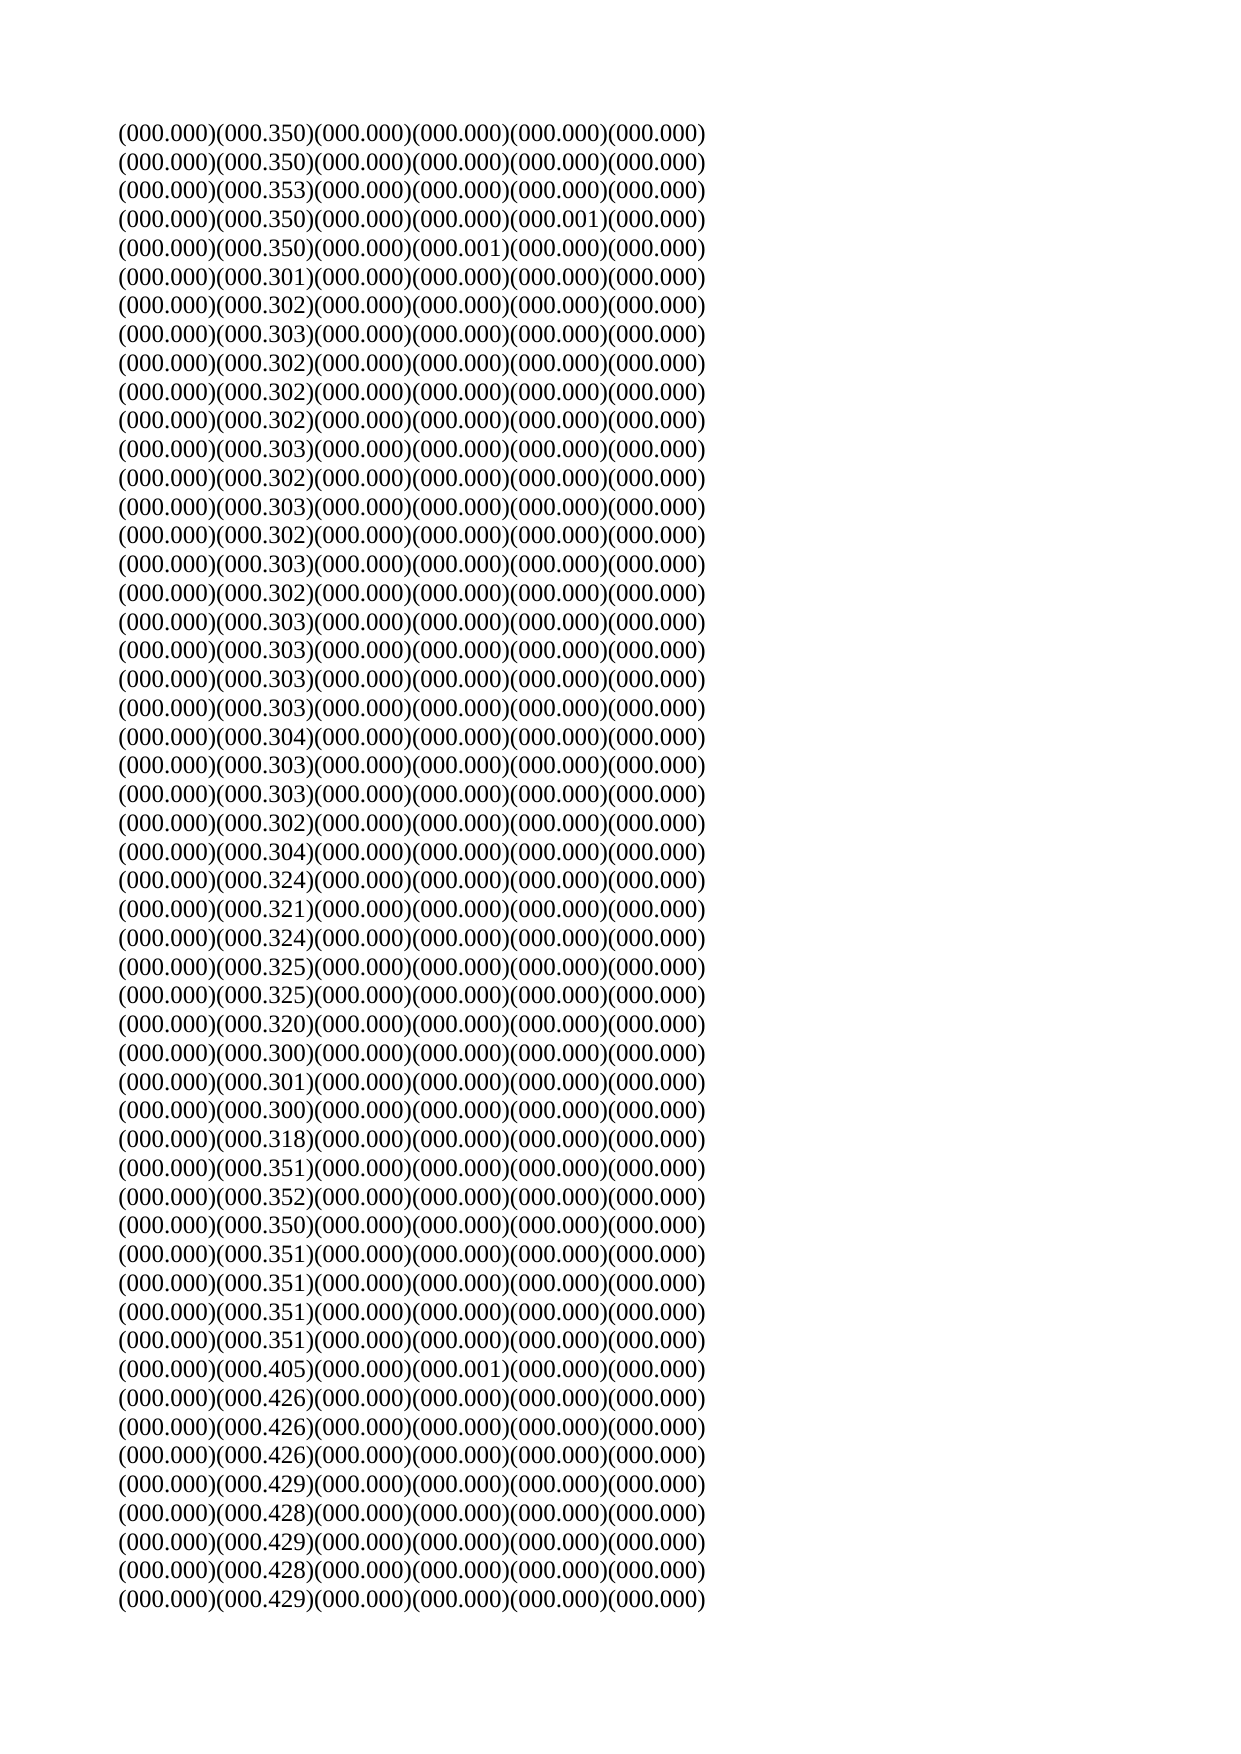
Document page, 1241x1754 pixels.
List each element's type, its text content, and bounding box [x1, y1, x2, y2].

text (000.000)(000.350)(000.000)(000.000)(000.000)(000.000) [118, 1211, 1122, 1239]
text (000.000)(000.428)(000.000)(000.000)(000.000)(000.000) [118, 1498, 1122, 1527]
text (000.000)(000.301)(000.000)(000.000)(000.000)(000.000) [118, 262, 1122, 291]
text (000.000)(000.350)(000.000)(000.000)(000.000)(000.000) [118, 118, 1122, 147]
text (000.000)(000.303)(000.000)(000.000)(000.000)(000.000) [118, 434, 1122, 463]
text (000.000)(000.351)(000.000)(000.000)(000.000)(000.000) [118, 1239, 1122, 1268]
text (000.000)(000.350)(000.000)(000.000)(000.001)(000.000) [118, 204, 1122, 233]
text (000.000)(000.426)(000.000)(000.000)(000.000)(000.000) [118, 1441, 1122, 1469]
text (000.000)(000.429)(000.000)(000.000)(000.000)(000.000) [118, 1469, 1122, 1498]
text (000.000)(000.353)(000.000)(000.000)(000.000)(000.000) [118, 176, 1122, 204]
text (000.000)(000.351)(000.000)(000.000)(000.000)(000.000) [118, 1326, 1122, 1354]
text (000.000)(000.303)(000.000)(000.000)(000.000)(000.000) [118, 779, 1122, 808]
text (000.000)(000.302)(000.000)(000.000)(000.000)(000.000) [118, 578, 1122, 607]
text (000.000)(000.426)(000.000)(000.000)(000.000)(000.000) [118, 1412, 1122, 1441]
text (000.000)(000.301)(000.000)(000.000)(000.000)(000.000) [118, 1067, 1122, 1096]
text (000.000)(000.320)(000.000)(000.000)(000.000)(000.000) [118, 1009, 1122, 1038]
text (000.000)(000.325)(000.000)(000.000)(000.000)(000.000) [118, 952, 1122, 981]
text (000.000)(000.300)(000.000)(000.000)(000.000)(000.000) [118, 1096, 1122, 1124]
text (000.000)(000.304)(000.000)(000.000)(000.000)(000.000) [118, 837, 1122, 866]
text (000.000)(000.321)(000.000)(000.000)(000.000)(000.000) [118, 894, 1122, 923]
text (000.000)(000.405)(000.000)(000.001)(000.000)(000.000) [118, 1354, 1122, 1383]
text (000.000)(000.303)(000.000)(000.000)(000.000)(000.000) [118, 664, 1122, 693]
text (000.000)(000.302)(000.000)(000.000)(000.000)(000.000) [118, 406, 1122, 434]
text (000.000)(000.303)(000.000)(000.000)(000.000)(000.000) [118, 636, 1122, 664]
text (000.000)(000.303)(000.000)(000.000)(000.000)(000.000) [118, 549, 1122, 578]
text (000.000)(000.352)(000.000)(000.000)(000.000)(000.000) [118, 1182, 1122, 1211]
text (000.000)(000.351)(000.000)(000.000)(000.000)(000.000) [118, 1297, 1122, 1326]
text (000.000)(000.350)(000.000)(000.001)(000.000)(000.000) [118, 233, 1122, 262]
text (000.000)(000.302)(000.000)(000.000)(000.000)(000.000) [118, 291, 1122, 319]
text (000.000)(000.302)(000.000)(000.000)(000.000)(000.000) [118, 521, 1122, 549]
text (000.000)(000.300)(000.000)(000.000)(000.000)(000.000) [118, 1038, 1122, 1067]
text (000.000)(000.324)(000.000)(000.000)(000.000)(000.000) [118, 923, 1122, 952]
text (000.000)(000.324)(000.000)(000.000)(000.000)(000.000) [118, 866, 1122, 894]
text (000.000)(000.429)(000.000)(000.000)(000.000)(000.000) [118, 1584, 1122, 1613]
text (000.000)(000.351)(000.000)(000.000)(000.000)(000.000) [118, 1268, 1122, 1297]
text (000.000)(000.303)(000.000)(000.000)(000.000)(000.000) [118, 319, 1122, 348]
text (000.000)(000.351)(000.000)(000.000)(000.000)(000.000) [118, 1153, 1122, 1182]
text (000.000)(000.302)(000.000)(000.000)(000.000)(000.000) [118, 808, 1122, 837]
text (000.000)(000.303)(000.000)(000.000)(000.000)(000.000) [118, 607, 1122, 636]
text (000.000)(000.304)(000.000)(000.000)(000.000)(000.000) [118, 722, 1122, 751]
text (000.000)(000.350)(000.000)(000.000)(000.000)(000.000) [118, 147, 1122, 176]
text (000.000)(000.302)(000.000)(000.000)(000.000)(000.000) [118, 348, 1122, 377]
text (000.000)(000.303)(000.000)(000.000)(000.000)(000.000) [118, 693, 1122, 722]
text (000.000)(000.302)(000.000)(000.000)(000.000)(000.000) [118, 463, 1122, 492]
text (000.000)(000.426)(000.000)(000.000)(000.000)(000.000) [118, 1383, 1122, 1412]
text (000.000)(000.303)(000.000)(000.000)(000.000)(000.000) [118, 751, 1122, 779]
text (000.000)(000.303)(000.000)(000.000)(000.000)(000.000) [118, 492, 1122, 521]
text (000.000)(000.429)(000.000)(000.000)(000.000)(000.000) [118, 1527, 1122, 1556]
text (000.000)(000.318)(000.000)(000.000)(000.000)(000.000) [118, 1124, 1122, 1153]
text (000.000)(000.428)(000.000)(000.000)(000.000)(000.000) [118, 1556, 1122, 1584]
text (000.000)(000.325)(000.000)(000.000)(000.000)(000.000) [118, 981, 1122, 1009]
text (000.000)(000.302)(000.000)(000.000)(000.000)(000.000) [118, 377, 1122, 406]
